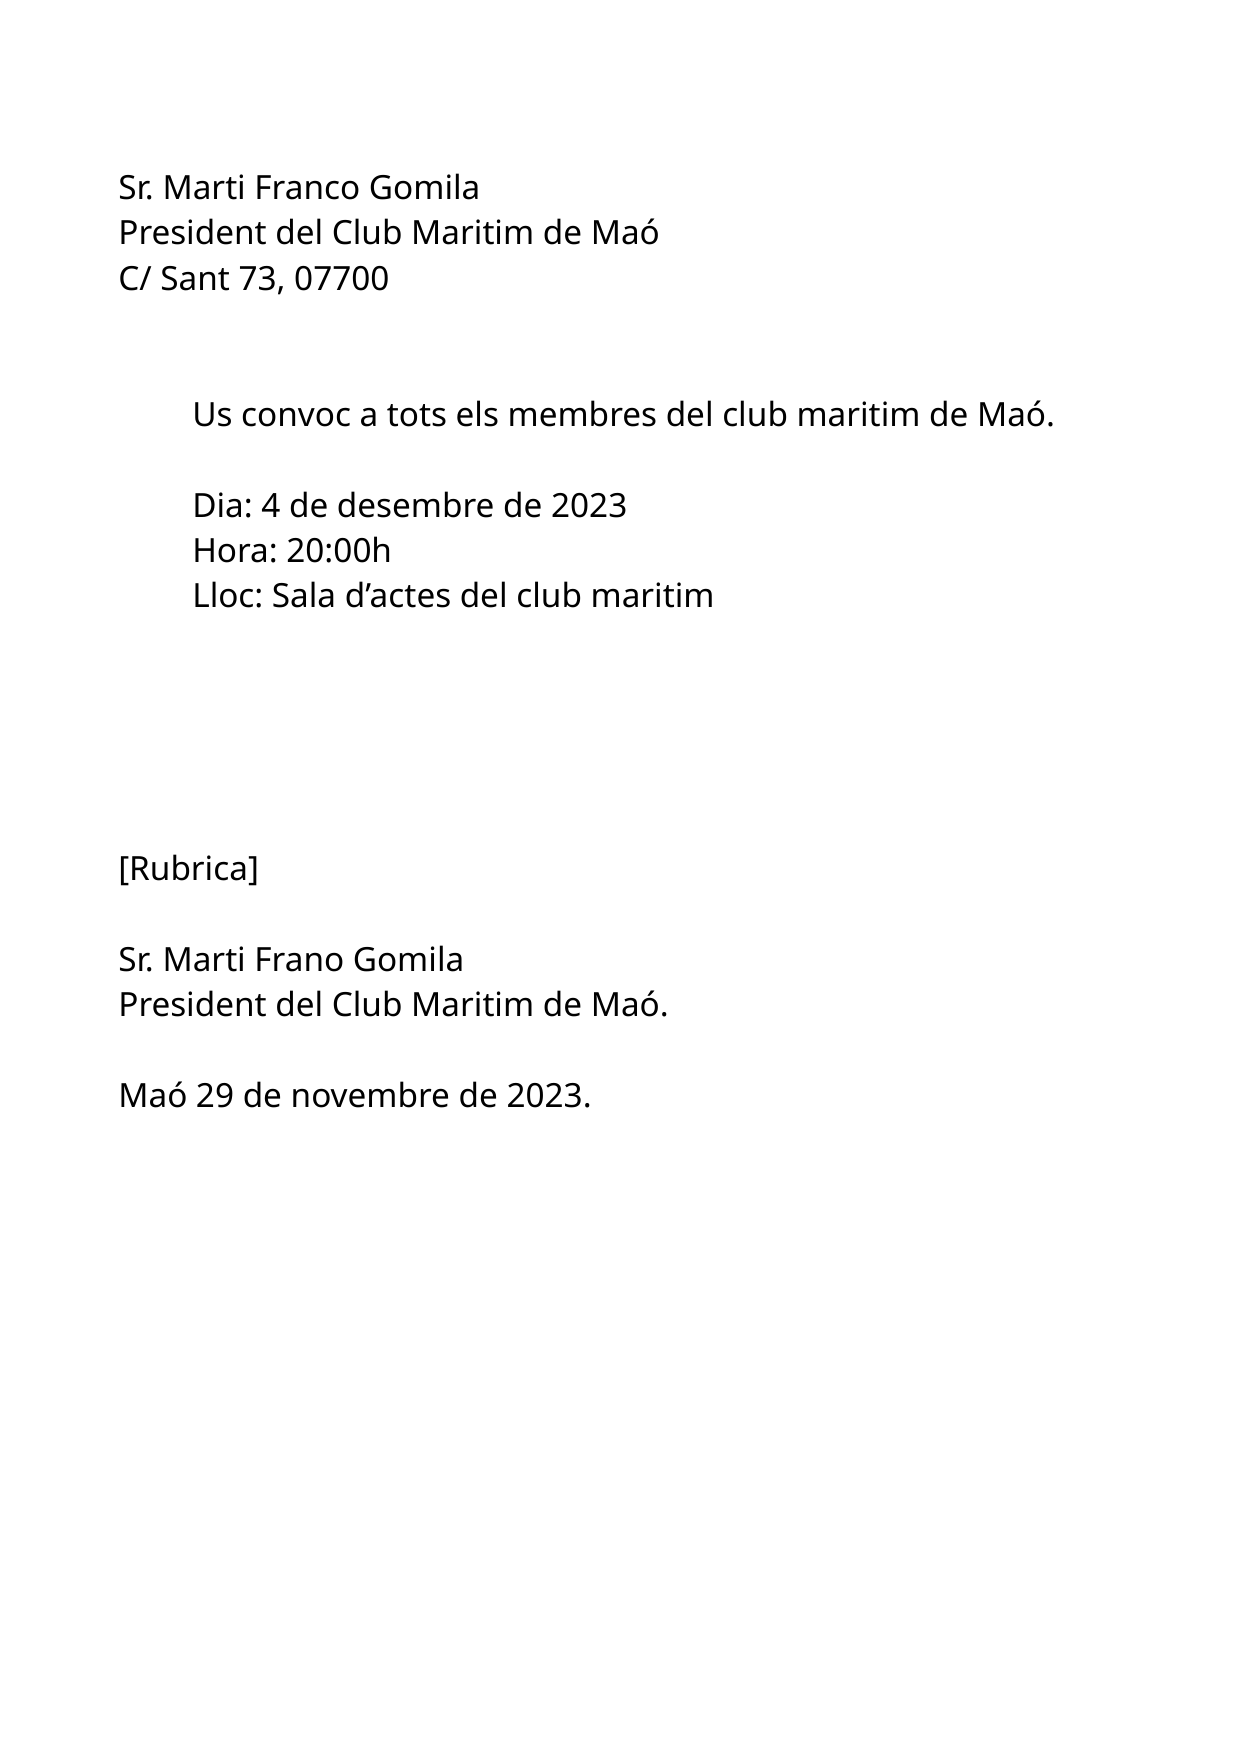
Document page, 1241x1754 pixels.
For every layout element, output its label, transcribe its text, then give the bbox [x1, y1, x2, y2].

text C/ Sant 73, 07700 [118, 254, 1122, 300]
text President del Club Maritim de Maó [118, 209, 1122, 254]
text President del Club Maritim de Maó. [118, 981, 1122, 1026]
text Us convoc a tots els membres del club maritim de Maó. [118, 391, 1122, 436]
text Dia: 4 de desembre de 2023 [118, 481, 1122, 527]
text Hora: 20:00h [118, 527, 1122, 572]
text Maó 29 de novembre de 2023. [118, 1072, 1122, 1117]
text Lloc: Sala d’actes del club maritim [118, 572, 1122, 618]
text Sr. Marti Franco Gomila [118, 163, 1122, 209]
text [Rubrica] [118, 845, 1122, 890]
text Sr. Marti Frano Gomila [118, 936, 1122, 981]
